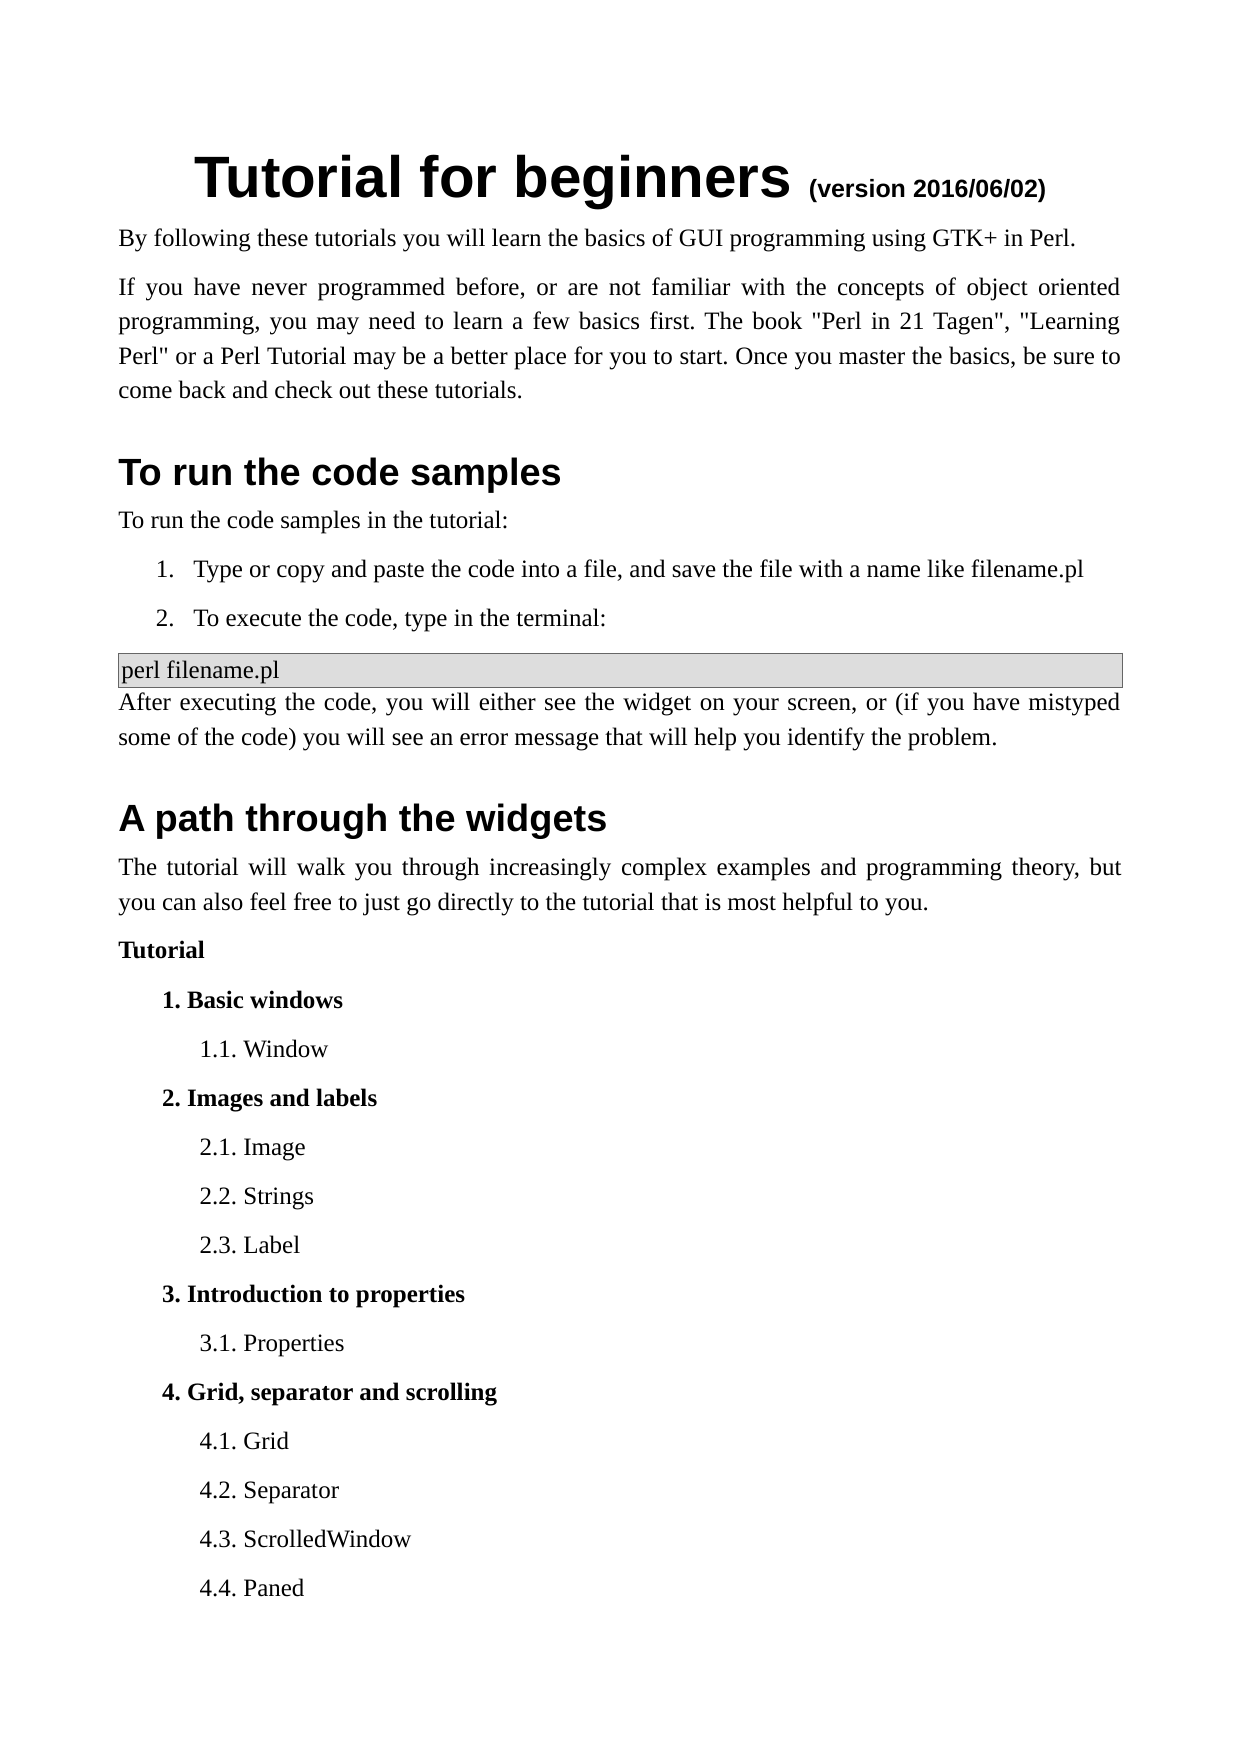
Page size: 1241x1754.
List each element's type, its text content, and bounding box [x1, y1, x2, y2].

text After executing the code, you will either see the widget on your screen, or (if you have mistyped some of the code) you will see an error message that will help you identify the problem. [118, 688, 1122, 751]
list Basic windows [156, 985, 1122, 1013]
title Tutorial for beginners (version 2016/06/02) [118, 143, 1122, 210]
text If you have never programmed before, or are not familiar with the concepts of object oriented programming, you may need to learn a few basics first. The book "Perl in 21 Tagen", "Learning Perl" or a Perl Tutorial may be a better place for you to start. Once you master the basics, be sure to come back and check out these tutorials. [118, 272, 1122, 404]
list Label [193, 1230, 1122, 1259]
list Grid [193, 1426, 1122, 1455]
subtitle A path through the widgets [118, 796, 1122, 839]
text By following these tutorials you will learn the basics of GUI programming using GTK+ in Perl. [118, 223, 1122, 251]
text perl filename.pl [119, 654, 1122, 687]
list Images and labels [156, 1083, 1122, 1112]
text To run the code samples in the tutorial: [118, 505, 1122, 534]
list Grid, separator and scrolling [156, 1377, 1122, 1406]
list Image [193, 1132, 1122, 1161]
list ScrolledWindow [193, 1524, 1122, 1553]
list Properties [193, 1328, 1122, 1357]
list Window [193, 1034, 1122, 1062]
subtitle To run the code samples [118, 449, 1122, 493]
text The tutorial will walk you through increasingly complex examples and programming theory, but you can also feel free to just go directly to the tutorial that is most helpful to you. [118, 852, 1122, 915]
list Introduction to properties [156, 1279, 1122, 1308]
list To execute the code, type in the terminal: [156, 603, 1122, 632]
list Paned [193, 1573, 1122, 1602]
text Tutorial [118, 936, 1122, 964]
list Strings [193, 1181, 1122, 1210]
list Type or copy and paste the code into a file, and save the file with a name like filename.pl [156, 554, 1122, 583]
list Separator [193, 1475, 1122, 1504]
